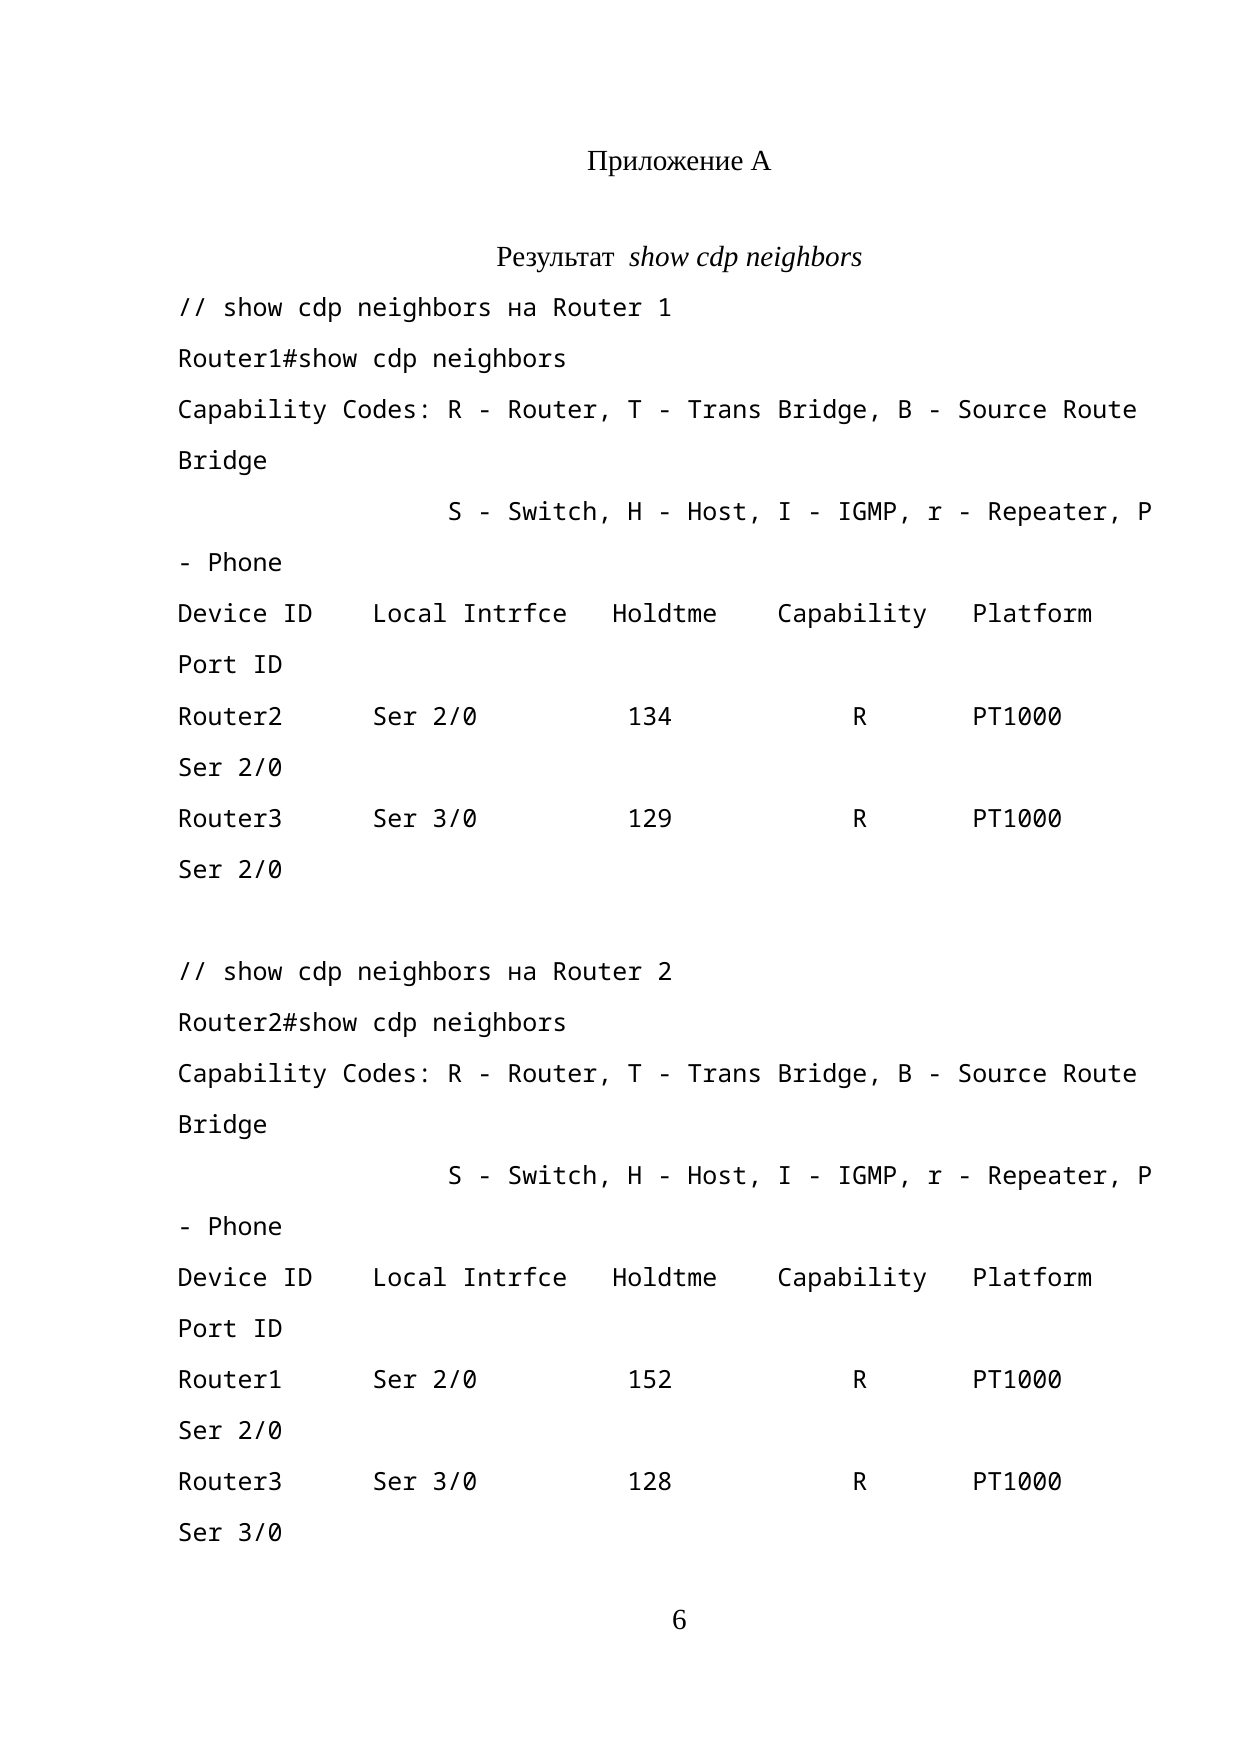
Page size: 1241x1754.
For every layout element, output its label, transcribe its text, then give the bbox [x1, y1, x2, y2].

subtitle Приложение А [177, 143, 1181, 177]
text Router2 Ser 2/0 134 R PT1000 Ser 2/0 [177, 698, 1181, 783]
text S - Switch, H - Host, I - IGMP, r - Repeater, P - Phone [177, 494, 1181, 579]
text Capability Codes: R - Router, T - Trans Bridge, B - Source Route Bridge [177, 392, 1181, 477]
text Device ID Local Intrfce Holdtme Capability Platform Port ID [177, 596, 1181, 681]
text // show cdp neighbors на Router 2 [177, 953, 1181, 987]
text Router2#show cdp neighbors [177, 1004, 1181, 1038]
text Router1 Ser 2/0 152 R PT1000 Ser 2/0 [177, 1362, 1181, 1447]
text Device ID Local Intrfce Holdtme Capability Platform Port ID [177, 1259, 1181, 1345]
text Router3 Ser 3/0 128 R PT1000 Ser 3/0 [177, 1464, 1181, 1549]
text Router1#show cdp neighbors [177, 341, 1181, 375]
text Router3 Ser 3/0 129 R PT1000 Ser 2/0 [177, 800, 1181, 885]
text S - Switch, H - Host, I - IGMP, r - Repeater, P - Phone [177, 1157, 1181, 1243]
text Capability Codes: R - Router, T - Trans Bridge, B - Source Route Bridge [177, 1055, 1181, 1141]
text Результат show cdp neighbors [177, 239, 1181, 273]
text // show cdp neighbors на Router 1 [177, 290, 1181, 324]
